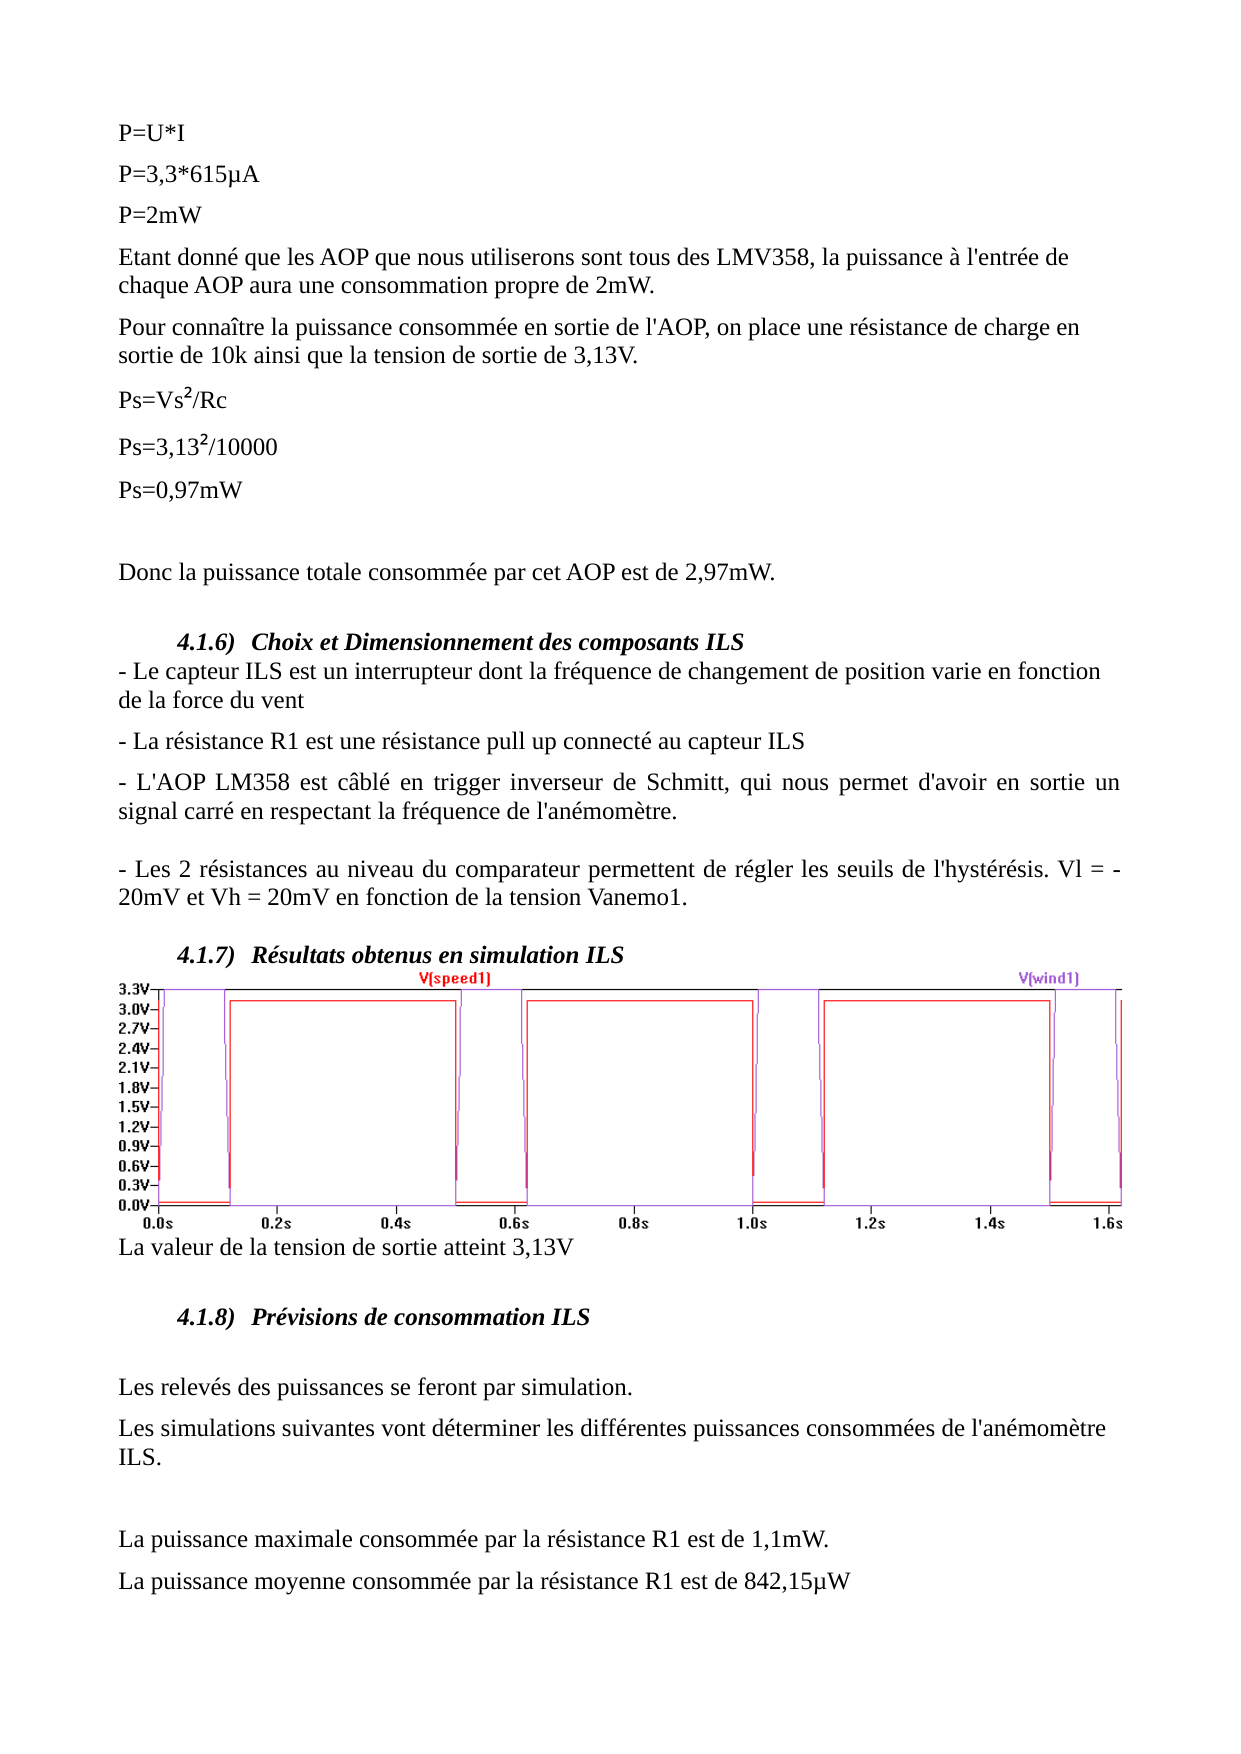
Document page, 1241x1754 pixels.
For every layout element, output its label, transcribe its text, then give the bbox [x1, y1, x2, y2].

text Les simulations suivantes vont déterminer les différentes puissances consommées de l'anémomètre ILS. [118, 1413, 1122, 1471]
text Les relevés des puissances se feront par simulation. [118, 1372, 1122, 1401]
subtitle Choix et Dimensionnement des composants ILS [177, 627, 1122, 656]
text Pour connaître la puissance consommée en sortie de l'AOP, on place une résistance de charge en sortie de 10k ainsi que la tension de sortie de 3,13V. [118, 312, 1122, 369]
text Ps=Vs²/Rc [118, 382, 1122, 416]
text P=2mW [118, 201, 1122, 229]
text Ps=3,13²/10000 [118, 428, 1122, 462]
text P=3,3*615µA [118, 159, 1122, 188]
text Ps=0,97mW [118, 475, 1122, 504]
text - La résistance R1 est une résistance pull up connecté au capteur ILS [118, 726, 1122, 755]
text La puissance moyenne consommée par la résistance R1 est de 842,15µW [118, 1566, 1122, 1594]
text P=U*I [118, 118, 1122, 147]
text La puissance maximale consommée par la résistance R1 est de 1,1mW. [118, 1524, 1122, 1553]
picture [118, 971, 1123, 1232]
text - Le capteur ILS est un interrupteur dont la fréquence de changement de position varie en fonction de la force du vent [118, 656, 1122, 714]
subtitle Résultats obtenus en simulation ILS [177, 940, 1122, 969]
text - Les 2 résistances au niveau du comparateur permettent de régler les seuils de l'hystérésis. Vl = -20mV et Vh = 20mV en fonction de la tension Vanemo1. [118, 854, 1122, 911]
text Donc la puissance totale consommée par cet AOP est de 2,97mW. [118, 557, 1122, 586]
subtitle Prévisions de consommation ILS [177, 1302, 1122, 1331]
text Etant donné que les AOP que nous utiliserons sont tous des LMV358, la puissance à l'entrée de chaque AOP aura une consommation propre de 2mW. [118, 242, 1122, 299]
text La valeur de la tension de sortie atteint 3,13V [118, 1232, 1122, 1261]
text - L'AOP LM358 est câblé en trigger inverseur de Schmitt, qui nous permet d'avoir en sortie un signal carré en respectant la fréquence de l'anémomètre. [118, 767, 1122, 825]
